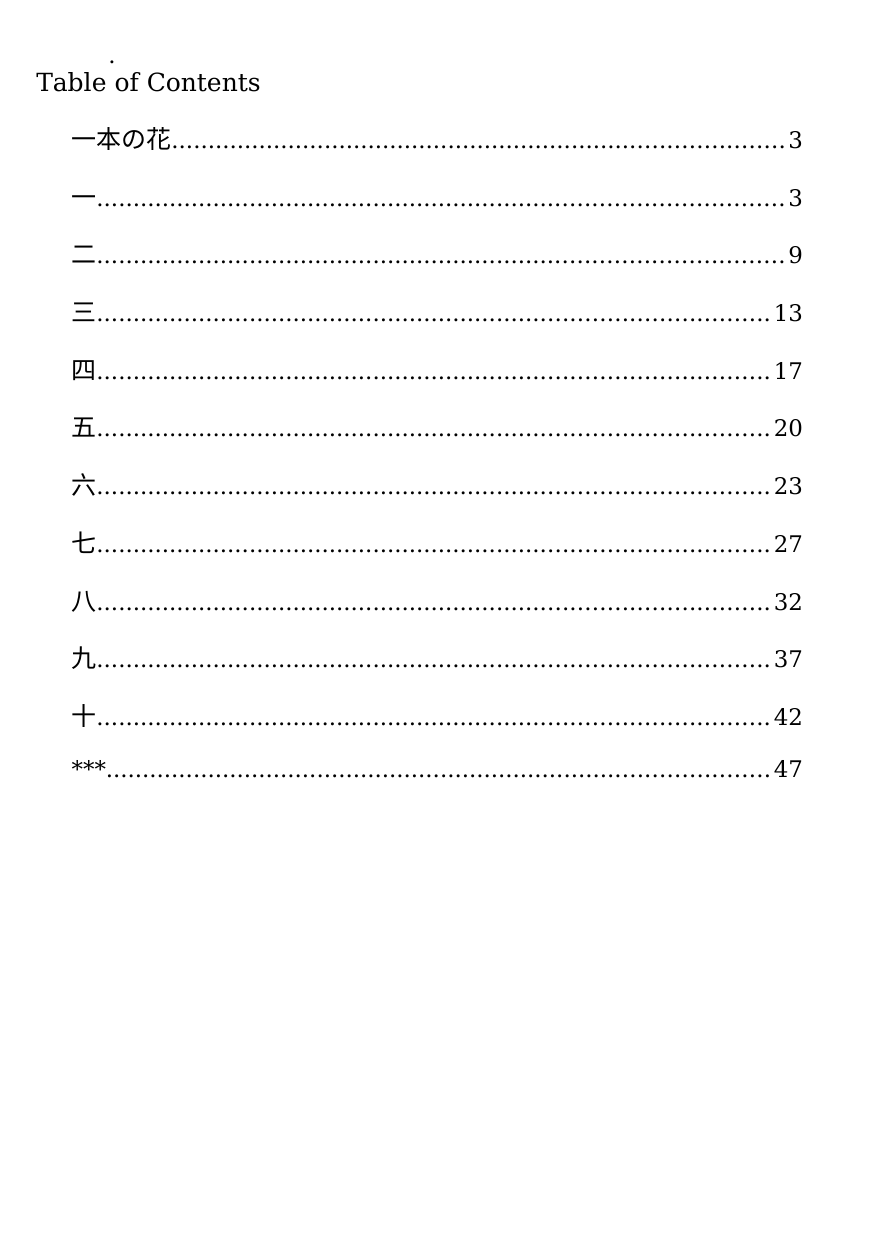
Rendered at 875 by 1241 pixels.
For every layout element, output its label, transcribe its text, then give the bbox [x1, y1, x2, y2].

text 六 23 [71, 468, 803, 502]
text 七 27 [71, 525, 803, 559]
text 一 3 [71, 179, 803, 213]
text 五 20 [71, 410, 803, 444]
text *** 47 [71, 756, 803, 783]
text . [72, 42, 802, 69]
text 九 37 [71, 641, 803, 675]
text 十 42 [71, 698, 803, 733]
subtitle Table of Contents [36, 69, 838, 98]
text 八 32 [71, 583, 803, 617]
text 二 9 [71, 237, 803, 271]
text 三 13 [71, 294, 803, 329]
text 四 17 [71, 352, 803, 386]
text 一本の花 3 [71, 121, 803, 156]
